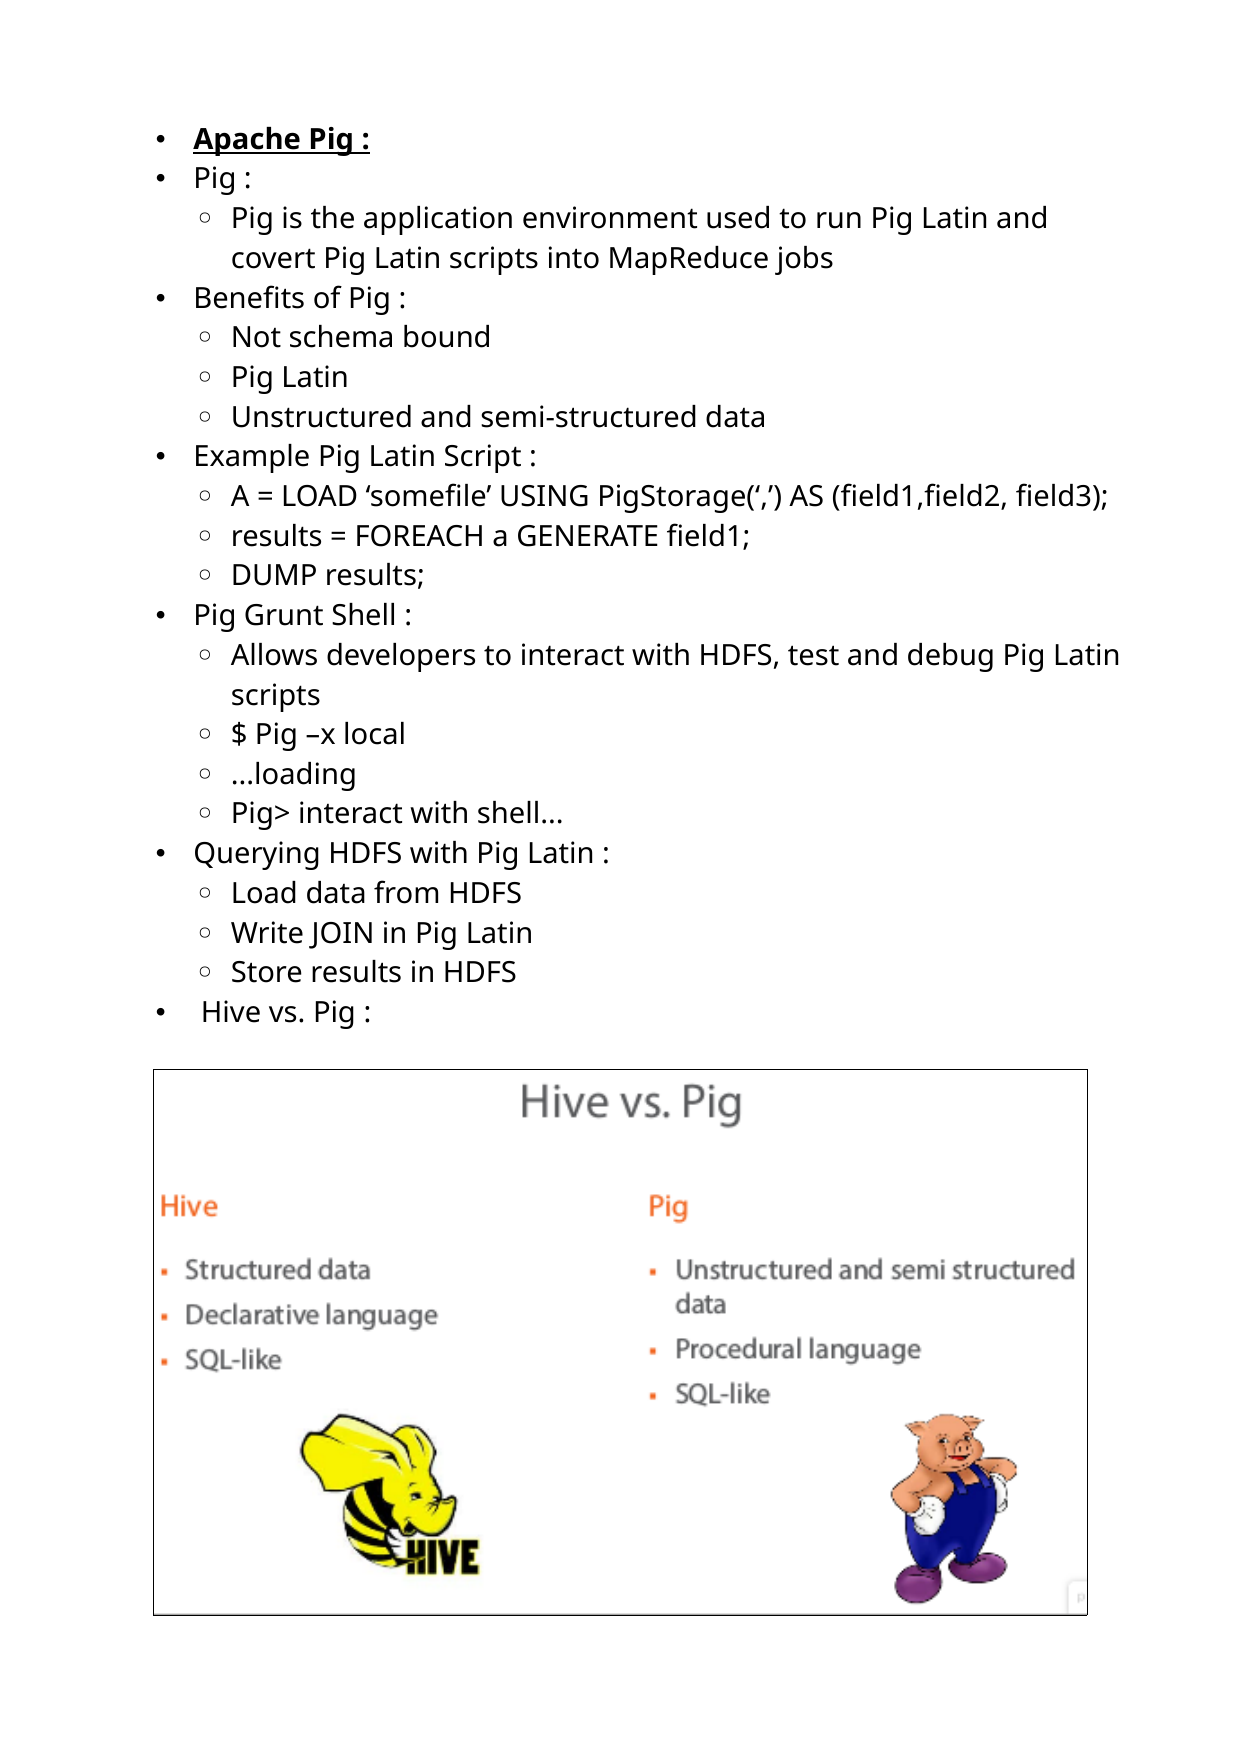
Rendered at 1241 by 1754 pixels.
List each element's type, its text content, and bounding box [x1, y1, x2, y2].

list Unstructured and semi-structured data [193, 396, 1122, 436]
list Write JOIN in Pig Latin [193, 912, 1122, 952]
list Benefits of Pig : [156, 277, 1122, 317]
list $ Pig –x local [193, 713, 1122, 753]
picture [154, 1070, 1087, 1615]
list Load data from HDFS [193, 872, 1122, 912]
list Hive vs. Pig : [156, 991, 1122, 1031]
list Pig Latin [193, 356, 1122, 396]
list Pig> interact with shell... [193, 793, 1122, 832]
list Apache Pig : [156, 118, 1122, 158]
list results = FOREACH a GENERATE field1; [193, 515, 1122, 555]
list Pig : [156, 158, 1122, 197]
list A = LOAD ‘somefile’ USING PigStorage(‘,’) AS (field1,field2, field3); [193, 475, 1122, 515]
list Not schema bound [193, 317, 1122, 356]
list Pig is the application environment used to run Pig Latin and covert Pig Latin scripts into MapReduce jobs [193, 197, 1122, 277]
list Example Pig Latin Script : [156, 436, 1122, 475]
list Pig Grunt Shell : [156, 594, 1122, 634]
list ...loading [193, 753, 1122, 793]
list Querying HDFS with Pig Latin : [156, 832, 1122, 872]
list Allows developers to interact with HDFS, test and debug Pig Latin scripts [193, 634, 1122, 713]
list DUMP results; [193, 555, 1122, 594]
list Store results in HDFS [193, 952, 1122, 991]
